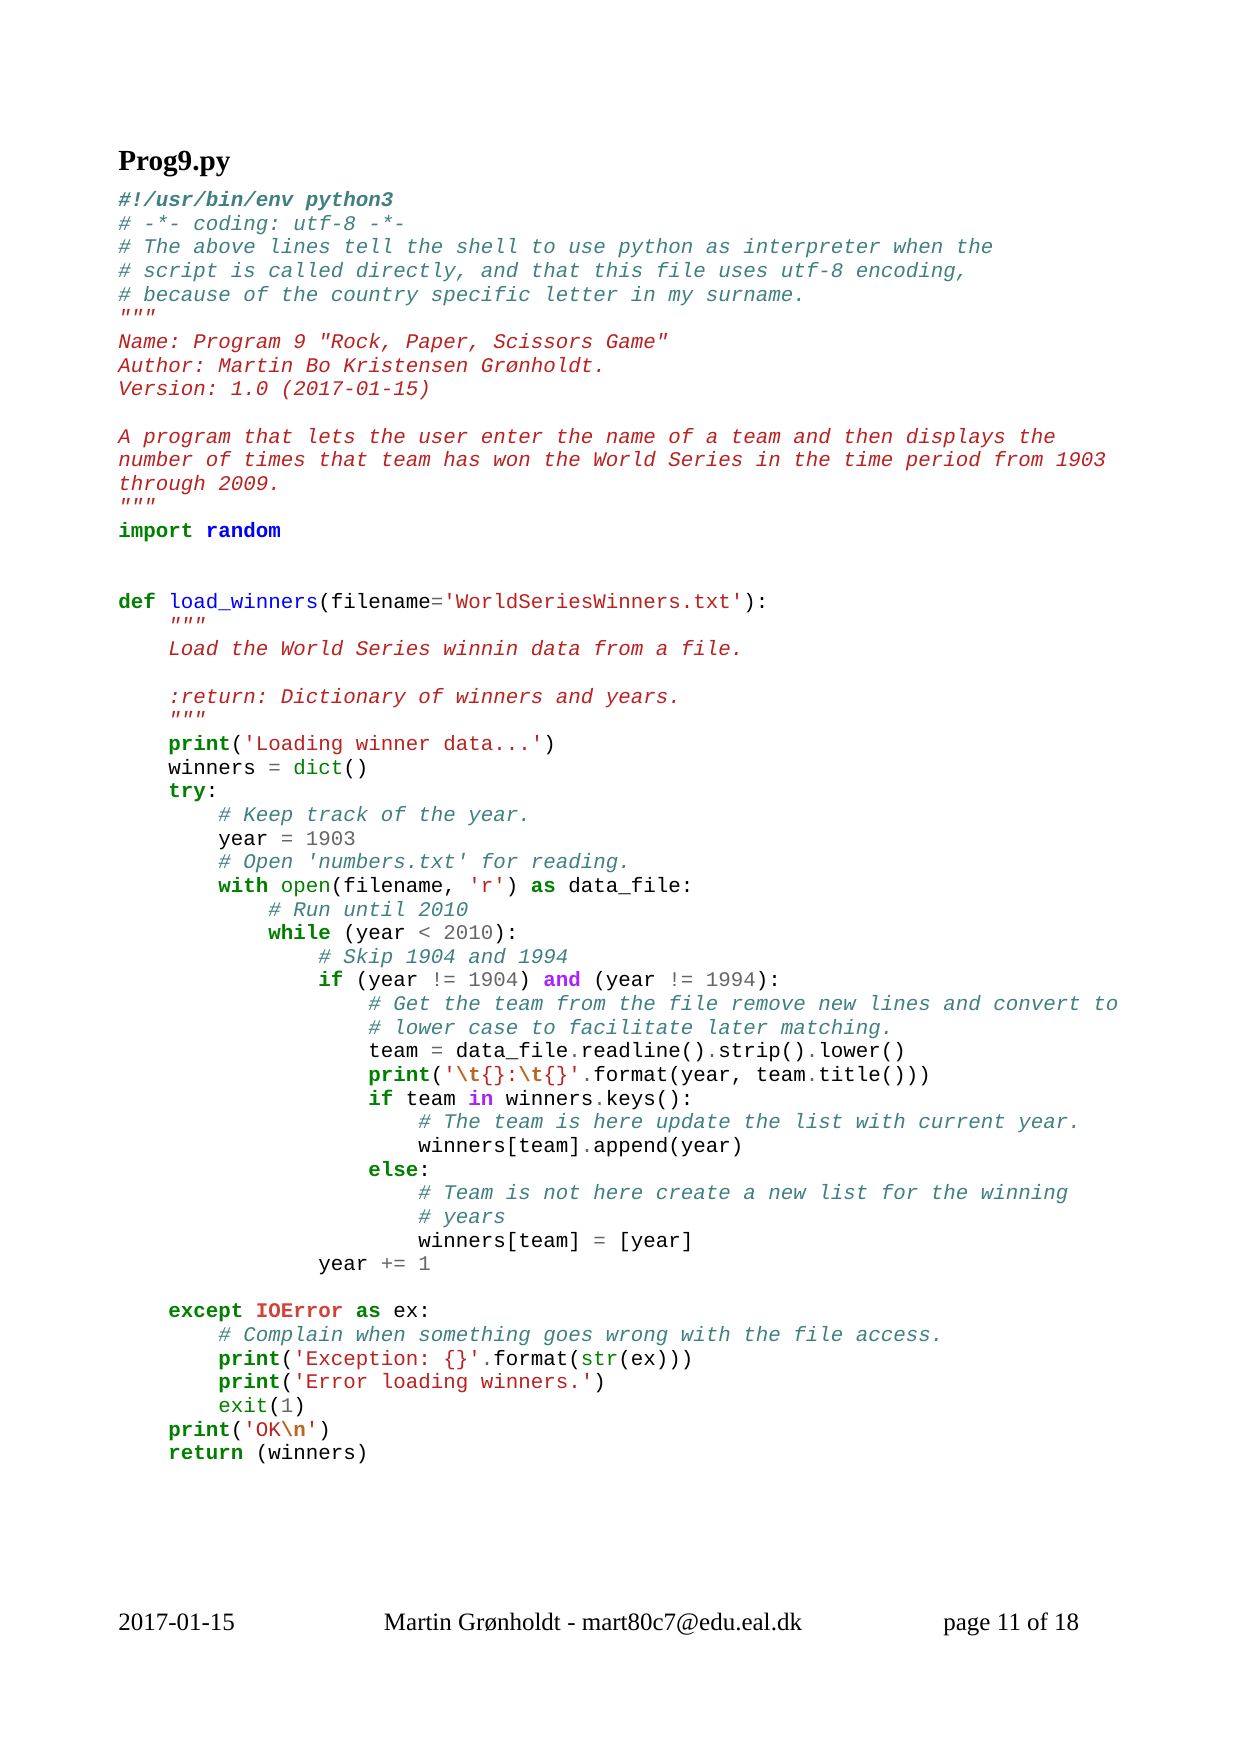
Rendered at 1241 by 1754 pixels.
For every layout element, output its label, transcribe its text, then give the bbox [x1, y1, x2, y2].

text print('\t{}:\t{}'.format(year, team.title())) [118, 1064, 1122, 1088]
text # script is called directly, and that this file uses utf-8 encoding, [118, 260, 1122, 284]
text # years [118, 1206, 1122, 1229]
text Author: Martin Bo Kristensen Grønholdt. [118, 355, 1122, 378]
text team = data_file.readline().strip().lower() [118, 1040, 1122, 1064]
text A program that lets the user enter the name of a team and then displays the [118, 426, 1122, 449]
text print('Error loading winners.') [118, 1371, 1122, 1395]
text # because of the country specific letter in my surname. [118, 284, 1122, 307]
text """ [118, 615, 1122, 638]
text :return: Dictionary of winners and years. [118, 686, 1122, 709]
text winners = dict() [118, 757, 1122, 780]
text exit(1) [118, 1395, 1122, 1419]
text if team in winners.keys(): [118, 1088, 1122, 1111]
text Name: Program 9 "Rock, Paper, Scissors Game" [118, 331, 1122, 355]
text if (year != 1904) and (year != 1994): [118, 969, 1122, 993]
text return (winners) [118, 1442, 1122, 1466]
text except IOError as ex: [118, 1301, 1122, 1324]
text import random [118, 520, 1122, 544]
text # The above lines tell the shell to use python as interpreter when the [118, 236, 1122, 260]
text # lower case to facilitate later matching. [118, 1017, 1122, 1040]
text number of times that team has won the World Series in the time period from 1903 [118, 449, 1122, 473]
text """ [118, 307, 1122, 331]
text # Complain when something goes wrong with the file access. [118, 1324, 1122, 1348]
text # The team is here update the list with current year. [118, 1111, 1122, 1135]
text """ [118, 497, 1122, 520]
text year += 1 [118, 1253, 1122, 1277]
text print('OK\n') [118, 1419, 1122, 1442]
text """ [118, 709, 1122, 733]
text # Keep track of the year. [118, 804, 1122, 828]
text year = 1903 [118, 828, 1122, 851]
text # -*- coding: utf-8 -*- [118, 213, 1122, 236]
subtitle Prog9.py [118, 143, 1122, 177]
text # Skip 1904 and 1994 [118, 946, 1122, 969]
text def load_winners(filename='WorldSeriesWinners.txt'): [118, 591, 1122, 615]
text Version: 1.0 (2017-01-15) [118, 378, 1122, 402]
text while (year < 2010): [118, 922, 1122, 946]
text # Get the team from the file remove new lines and convert to [118, 993, 1122, 1017]
text # Team is not here create a new list for the winning [118, 1182, 1122, 1206]
text winners[team].append(year) [118, 1135, 1122, 1159]
text # Open 'numbers.txt' for reading. [118, 851, 1122, 875]
text else: [118, 1159, 1122, 1182]
text with open(filename, 'r') as data_file: [118, 875, 1122, 898]
text print('Exception: {}'.format(str(ex))) [118, 1348, 1122, 1371]
text winners[team] = [year] [118, 1229, 1122, 1253]
text Load the World Series winnin data from a file. [118, 638, 1122, 662]
text print('Loading winner data...') [118, 733, 1122, 757]
text try: [118, 780, 1122, 804]
text #!/usr/bin/env python3 [118, 189, 1122, 213]
text through 2009. [118, 473, 1122, 497]
text # Run until 2010 [118, 898, 1122, 922]
